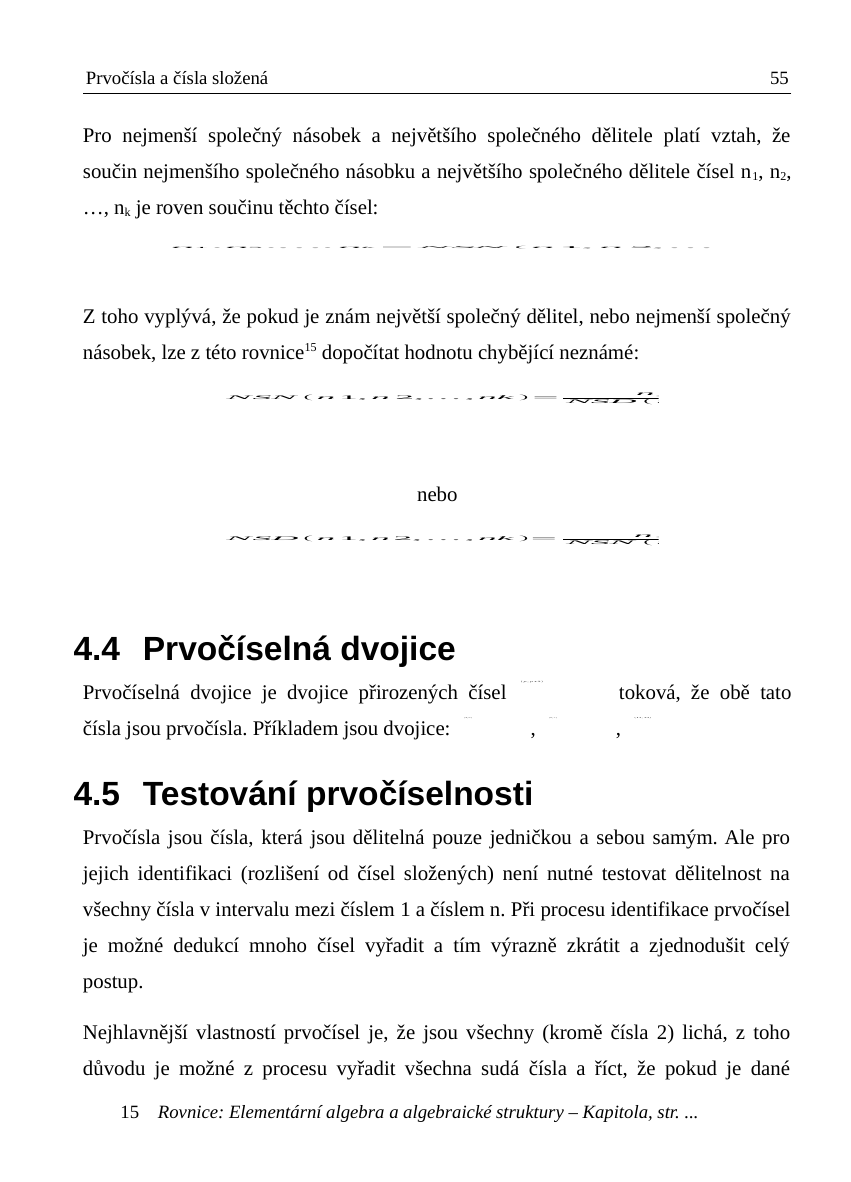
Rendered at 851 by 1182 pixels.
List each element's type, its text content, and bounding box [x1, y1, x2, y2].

text Pro nejmenší společný násobek a největšího společného dělitele platí vztah, že součin nejmenšího společného násobku a největšího společného dělitele čísel n1, n2, …, nk je roven součinu těchto čísel: [83, 123, 791, 219]
text Nejhlavnější vlastností prvočísel je, že jsou všechny (kromě čísla 2) lichá, z toho důvodu je možné z procesu vyřadit všechna sudá čísla a říct, že pokud je dané [83, 1020, 791, 1080]
text Z toho vyplývá, že pokud je znám největší společný dělitel, nebo nejmenší společný násobek, lze z této rovnice dopočítat hodnotu chybějící neznámé: [83, 304, 791, 364]
text Prvočísla jsou čísla, která jsou dělitelná pouze jedničkou a sebou samým. Ale pro jejich identifikaci (rozlišení od čísel složených) není nutné testovat dělitelnost na všechny čísla v intervalu mezi číslem 1 a číslem n. Při procesu identifikace prvočísel je možné dedukcí mnoho čísel vyřadit a tím výrazně zkrátit a zjednodušit celý postup. [83, 825, 791, 993]
subtitle Testování prvočíselnosti [73, 774, 791, 812]
list Rovnice: Elementární algebra a algebraické struktury – Kapitola, str. ... [120, 1101, 791, 1122]
text Prvočíselná dvojice je dvojice přirozených číseltoková, že obě tato čísla jsou prvočísla. Příkladem jsou dvojice:,, [83, 680, 791, 741]
text nebo [83, 481, 791, 506]
subtitle Prvočíselná dvojice [73, 629, 791, 667]
